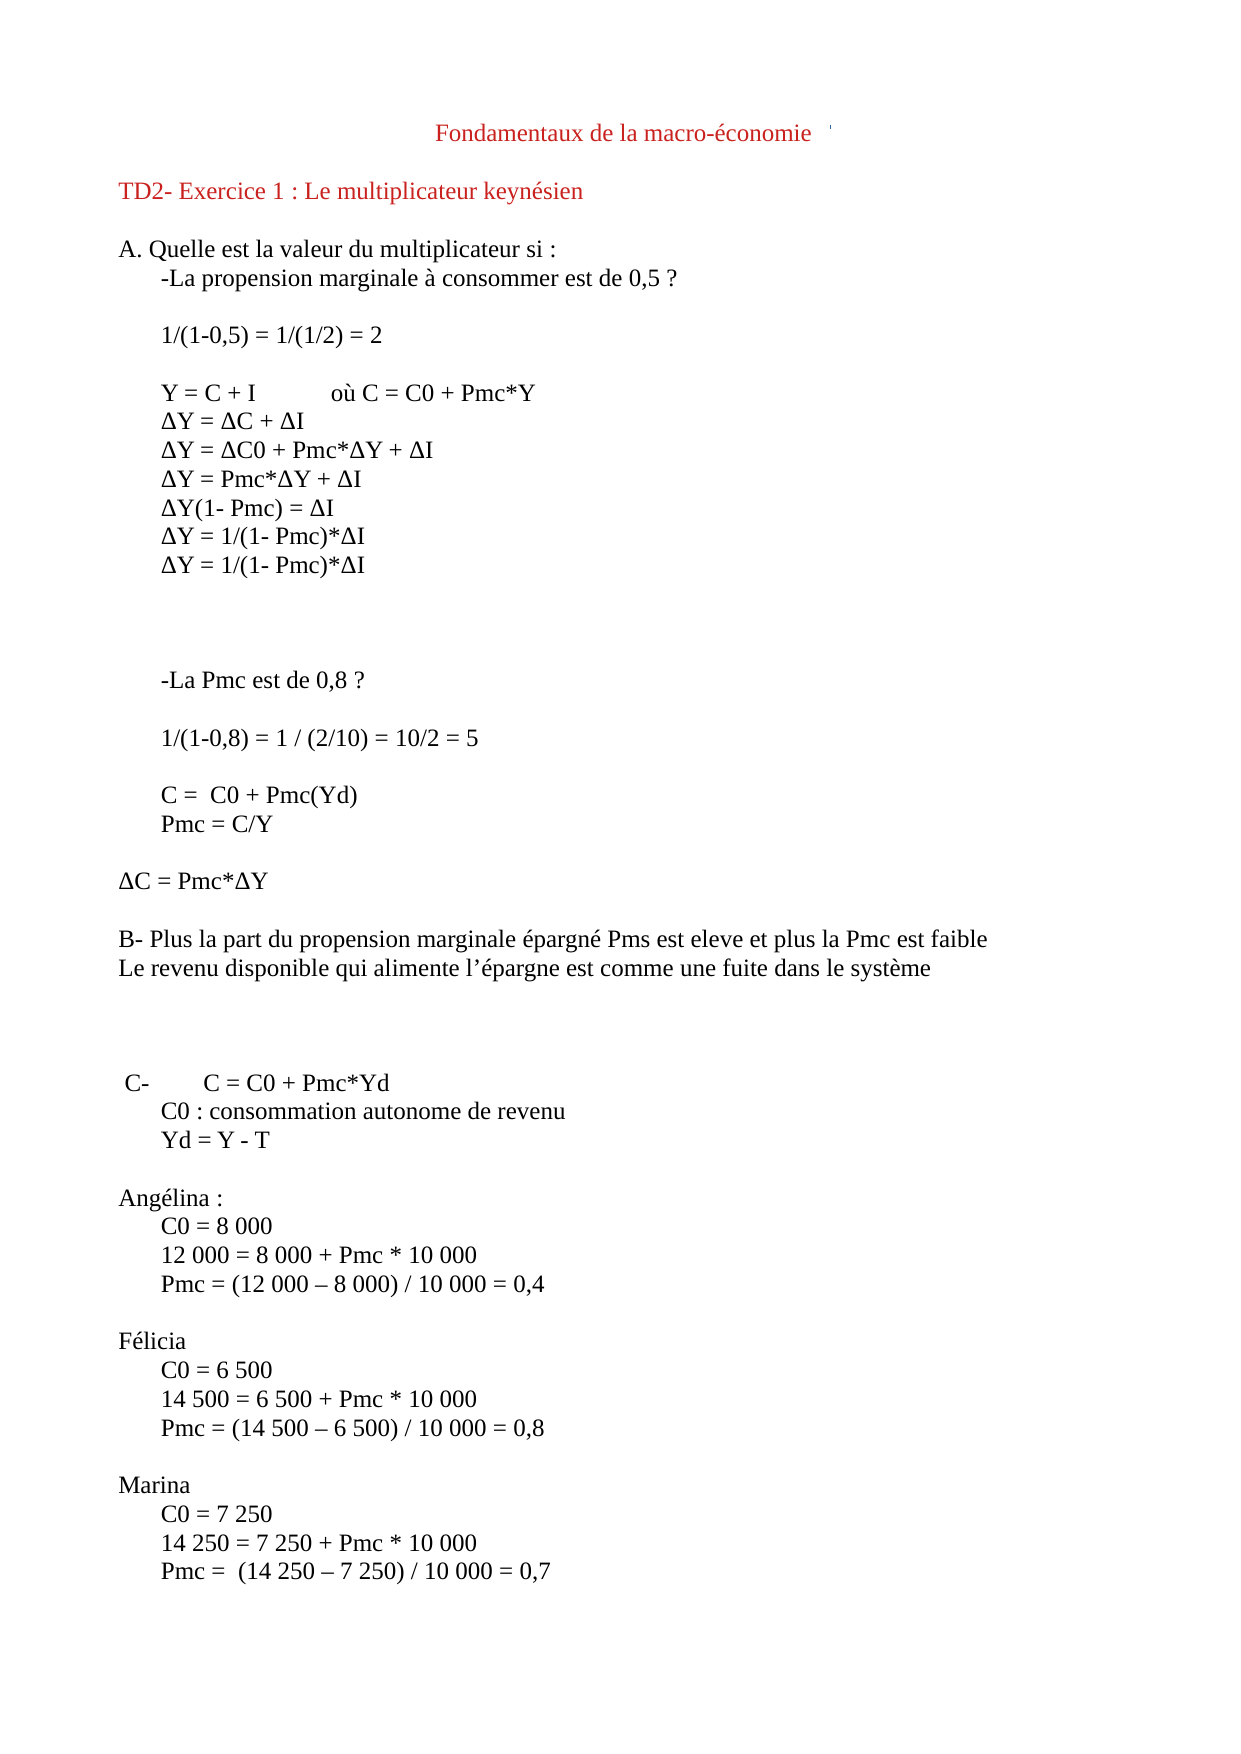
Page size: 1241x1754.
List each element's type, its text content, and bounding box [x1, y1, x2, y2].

text 1/(1-0,8) = 1 / (2/10) = 10/2 = 5 [118, 723, 1122, 751]
text ΔC = Pmc*ΔY [118, 866, 1122, 895]
text C0 = 6 500 [118, 1355, 1122, 1384]
text -La propension marginale à consommer est de 0,5 ? [118, 263, 1122, 291]
text Félicia [118, 1326, 1122, 1355]
text Marina [118, 1470, 1122, 1499]
text ΔY = 1/(1- Pmc)*ΔI [118, 550, 1122, 579]
text ΔY(1- Pmc) = ΔI [118, 493, 1122, 521]
text Y = C + I où C = C0 + Pmc*Y [118, 378, 1122, 406]
text ΔY = ΔC + ΔI [118, 406, 1122, 435]
text 1/(1-0,5) = 1/(1/2) = 2 [118, 320, 1122, 349]
text C0 : consommation autonome de revenu [118, 1096, 1122, 1125]
text 14 250 = 7 250 + Pmc * 10 000 [118, 1528, 1122, 1556]
text ΔY = ΔC0 + Pmc*ΔY + ΔI [118, 435, 1122, 464]
text ΔY = Pmc*ΔY + ΔI [118, 464, 1122, 493]
text 14 500 = 6 500 + Pmc * 10 000 [118, 1384, 1122, 1413]
text ΔY = 1/(1- Pmc)*ΔI [118, 521, 1122, 550]
text A. Quelle est la valeur du multiplicateur si : [118, 234, 1122, 263]
text -La Pmc est de 0,8 ? [118, 665, 1122, 694]
text Yd = Y - T [118, 1125, 1122, 1154]
text C0 = 7 250 [118, 1499, 1122, 1528]
text Pmc = (14 500 – 6 500) / 10 000 = 0,8 [118, 1413, 1122, 1441]
text Le revenu disponible qui alimente l’épargne est comme une fuite dans le système [118, 953, 1122, 981]
text 12 000 = 8 000 + Pmc * 10 000 [118, 1240, 1122, 1269]
text TD2- Exercice 1 : Le multiplicateur keynésien [118, 176, 1122, 205]
text Angélina : [118, 1183, 1122, 1211]
text Pmc = C/Y [118, 809, 1122, 838]
text C- C = C0 + Pmc*Yd [118, 1068, 1122, 1096]
text C0 = 8 000 [118, 1211, 1122, 1240]
text C = C0 + Pmc(Yd) [118, 780, 1122, 809]
text Pmc = (12 000 – 8 000) / 10 000 = 0,4 [118, 1269, 1122, 1298]
text B- Plus la part du propension marginale épargné Pms est eleve et plus la Pmc est faible [118, 924, 1122, 953]
text Pmc = (14 250 – 7 250) / 10 000 = 0,7 [118, 1556, 1122, 1585]
